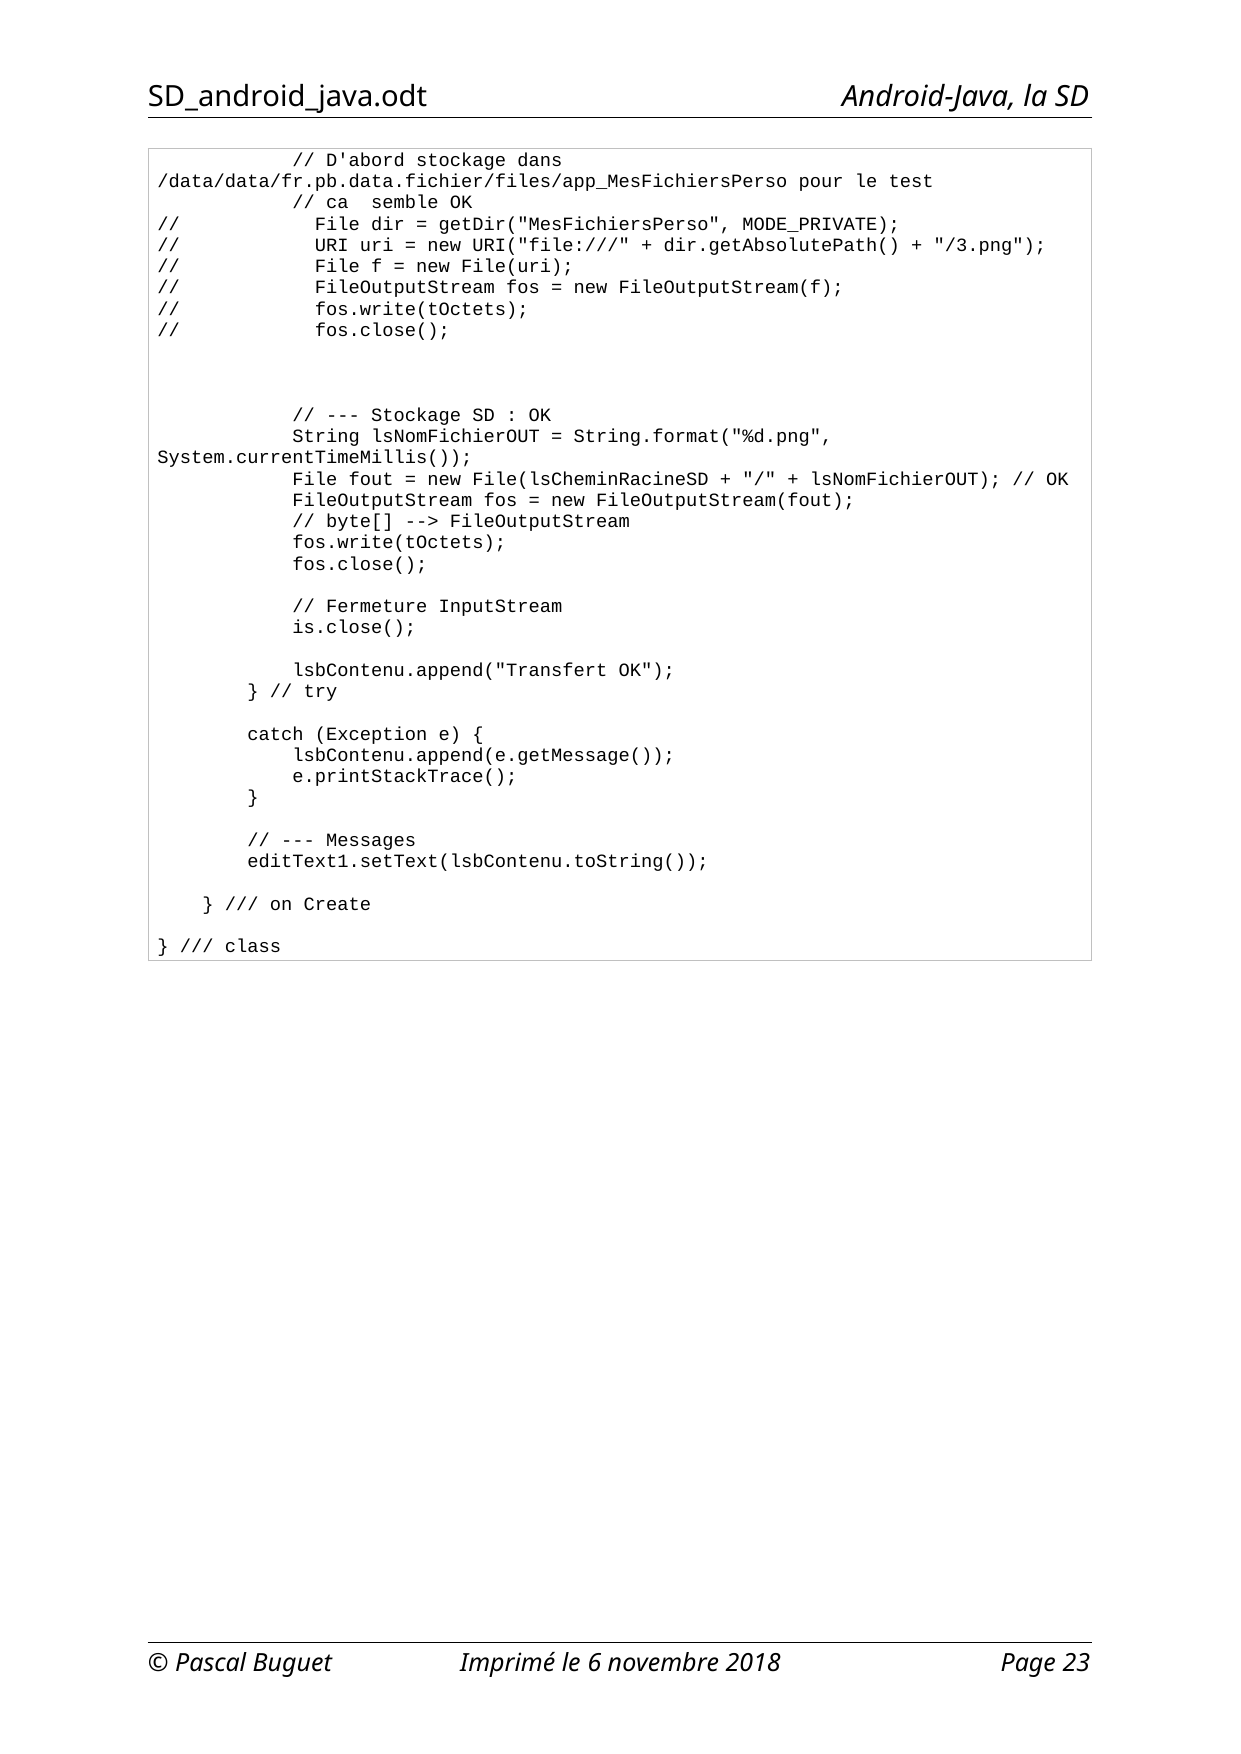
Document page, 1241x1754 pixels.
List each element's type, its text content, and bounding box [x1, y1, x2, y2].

text // ca semble OK [149, 190, 1091, 211]
text // byte[] --> FileOutputStream [149, 509, 1091, 530]
text is.close(); [149, 615, 1091, 636]
text } // try [149, 679, 1091, 700]
text FileOutputStream fos = new FileOutputStream(fout); [149, 488, 1091, 509]
text } [149, 785, 1091, 806]
text String lsNomFichierOUT = String.format("%d.png", System.currentTimeMillis()); [149, 424, 1091, 466]
text // fos.close(); [149, 318, 1091, 339]
text catch (Exception e) { [149, 721, 1091, 743]
text } /// on Create [149, 891, 1091, 913]
text // D'abord stockage dans /data/data/fr.pb.data.fichier/files/app_MesFichiersPerso pour le test [149, 149, 1091, 190]
text // File f = new File(uri); [149, 254, 1091, 275]
text e.printStackTrace(); [149, 764, 1091, 785]
text File fout = new File(lsCheminRacineSD + "/" + lsNomFichierOUT); // OK [149, 466, 1091, 488]
text // fos.write(tOctets); [149, 296, 1091, 318]
text lsbContenu.append(e.getMessage()); [149, 743, 1091, 764]
text // Fermeture InputStream [149, 594, 1091, 615]
text // --- Messages [149, 828, 1091, 849]
text // File dir = getDir("MesFichiersPerso", MODE_PRIVATE); [149, 211, 1091, 233]
text fos.write(tOctets); [149, 530, 1091, 551]
text lsbContenu.append("Transfert OK"); [149, 658, 1091, 679]
text fos.close(); [149, 551, 1091, 573]
text editText1.setText(lsbContenu.toString()); [149, 849, 1091, 870]
text // URI uri = new URI("file:///" + dir.getAbsolutePath() + "/3.png"); [149, 233, 1091, 254]
text } /// class [149, 934, 1091, 960]
text // --- Stockage SD : OK [149, 403, 1091, 424]
text // FileOutputStream fos = new FileOutputStream(f); [149, 275, 1091, 296]
